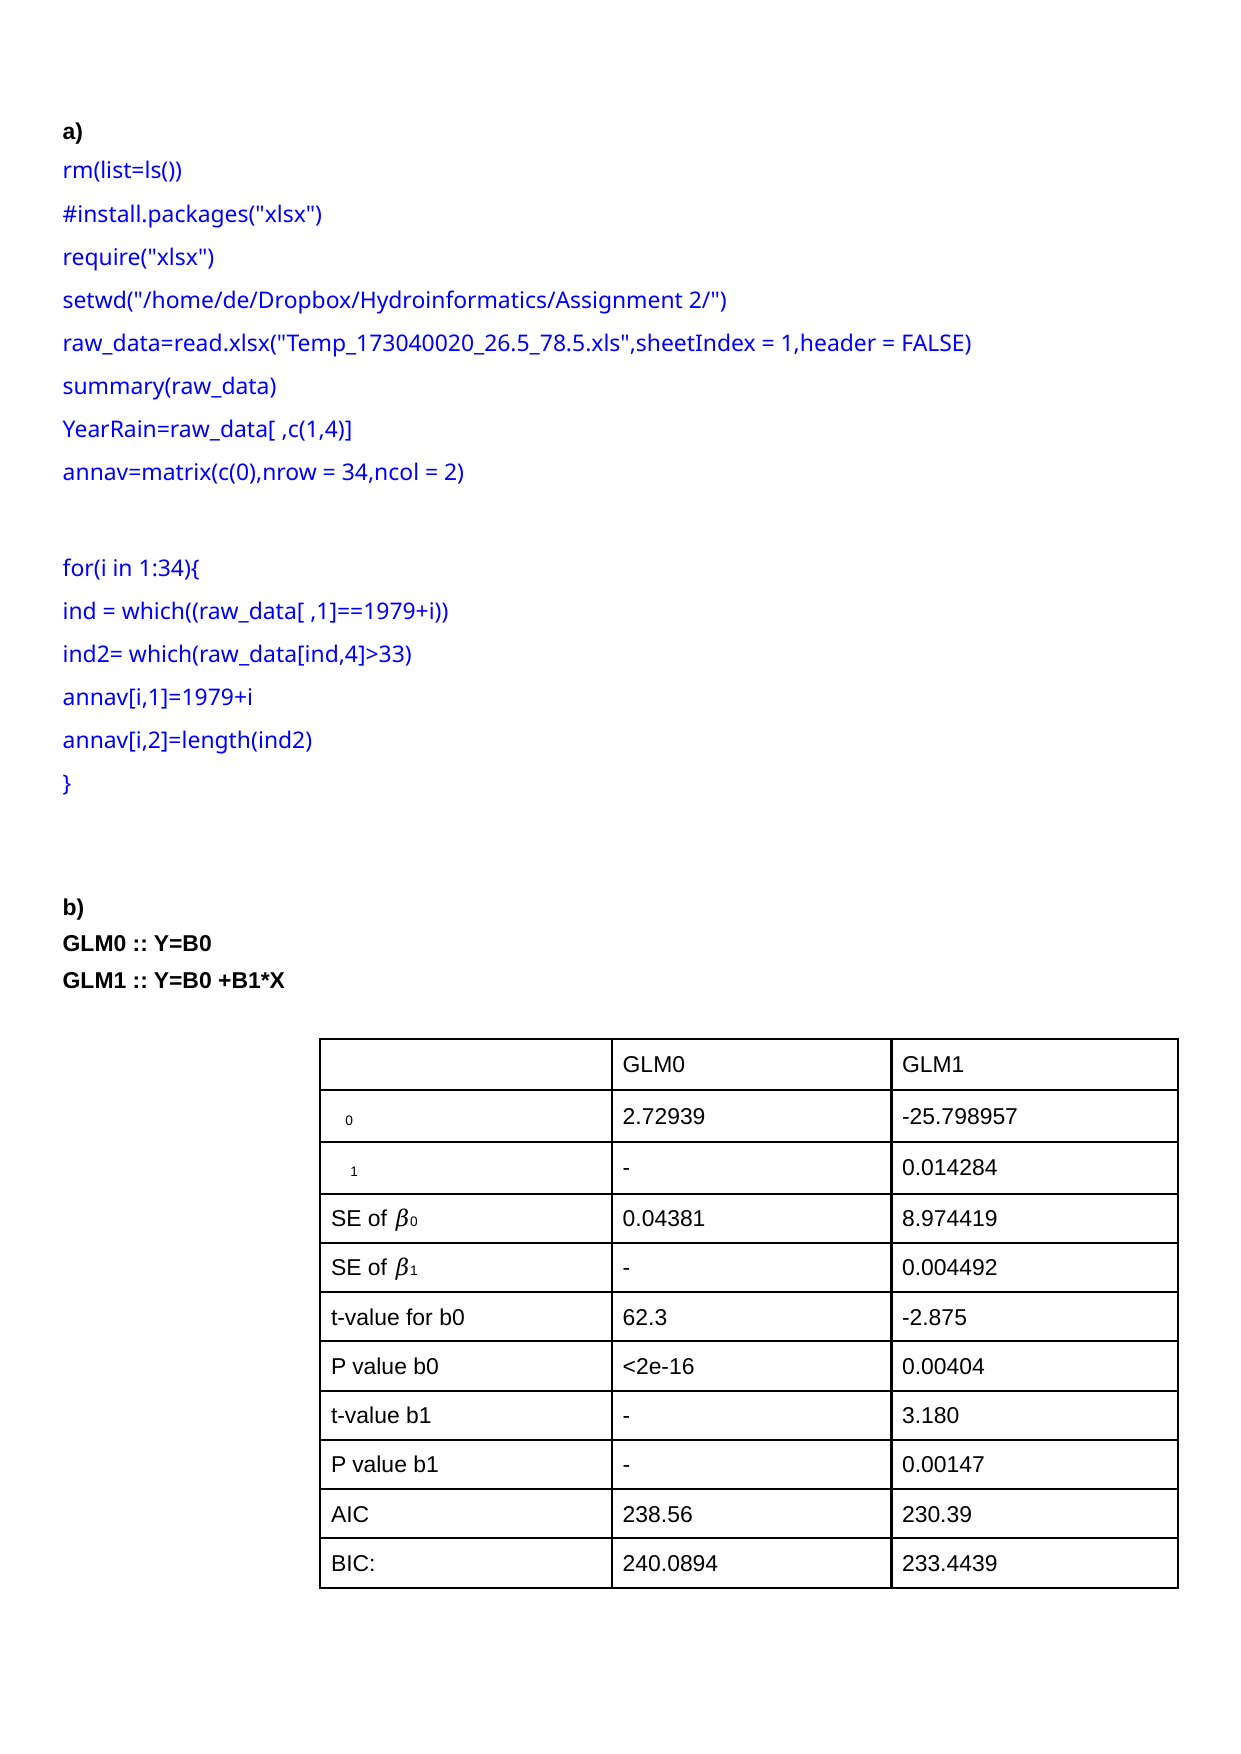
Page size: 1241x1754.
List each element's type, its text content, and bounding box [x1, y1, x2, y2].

table_cell AIC [321, 1490, 611, 1537]
table_cell 238.56 [613, 1490, 890, 1537]
text for(i in 1:34){ [62, 552, 1178, 583]
table_cell - [613, 1244, 890, 1291]
table_cell t-value for b0 [321, 1293, 611, 1340]
text YearRain=raw_data[ ,c(1,4)] [62, 413, 1178, 444]
text setwd("/home/de/Dropbox/Hydroinformatics/Assignment 2/") [62, 284, 1178, 315]
table_cell 8.974419 [893, 1195, 1177, 1242]
table_cell 3.180 [893, 1392, 1177, 1439]
table_cell 0.00147 [893, 1441, 1177, 1488]
table_header [321, 1040, 611, 1089]
table_cell 𝛽0 [321, 1091, 611, 1141]
table_cell BIC: [321, 1539, 611, 1587]
table_cell - [613, 1441, 890, 1488]
table_cell 2.72939 [613, 1091, 890, 1141]
text summary(raw_data) [62, 370, 1178, 401]
text raw_data=read.xlsx("Temp_173040020_26.5_78.5.xls",sheetIndex = 1,header = FALSE) [62, 327, 1178, 358]
table_cell 233.4439 [893, 1539, 1177, 1587]
text GLM0 :: Y=B0 [62, 930, 1178, 957]
text annav[i,2]=length(ind2) [62, 724, 1178, 755]
text require("xlsx") [62, 241, 1178, 272]
table_cell 0.014284 [893, 1143, 1177, 1192]
table_cell t-value b1 [321, 1392, 611, 1439]
text ind = which((raw_data[ ,1]==1979+i)) [62, 595, 1178, 626]
text a) [62, 118, 1178, 144]
text b) [62, 894, 1178, 920]
text annav=matrix(c(0),nrow = 34,ncol = 2) [62, 456, 1178, 488]
table_cell 0.004492 [893, 1244, 1177, 1291]
table_cell SE of 𝛽1 [321, 1244, 611, 1291]
table_cell 240.0894 [613, 1539, 890, 1587]
table_cell <2e-16 [613, 1342, 890, 1389]
table_cell P value b0 [321, 1342, 611, 1389]
table_cell - [613, 1392, 890, 1439]
table_cell SE of 𝛽0 [321, 1195, 611, 1242]
table_cell 0.04381 [613, 1195, 890, 1242]
text GLM1 :: Y=B0 +B1*X [62, 967, 1178, 993]
text ind2= which(raw_data[ind,4]>33) [62, 638, 1178, 669]
text #install.packages("xlsx") [62, 198, 1178, 229]
table_cell - [613, 1143, 890, 1192]
table_header GLM0 [613, 1040, 890, 1089]
text annav[i,1]=1979+i [62, 681, 1178, 712]
text } [62, 767, 1178, 798]
table_cell 62.3 [613, 1293, 890, 1340]
table_cell 230.39 [893, 1490, 1177, 1537]
table_cell -2.875 [893, 1293, 1177, 1340]
table_cell P value b1 [321, 1441, 611, 1488]
table_cell -25.798957 [893, 1091, 1177, 1141]
text rm(list=ls()) [62, 154, 1178, 186]
table_cell 𝛽1 [321, 1143, 611, 1192]
table_header GLM1 [893, 1040, 1177, 1089]
table_cell 0.00404 [893, 1342, 1177, 1389]
